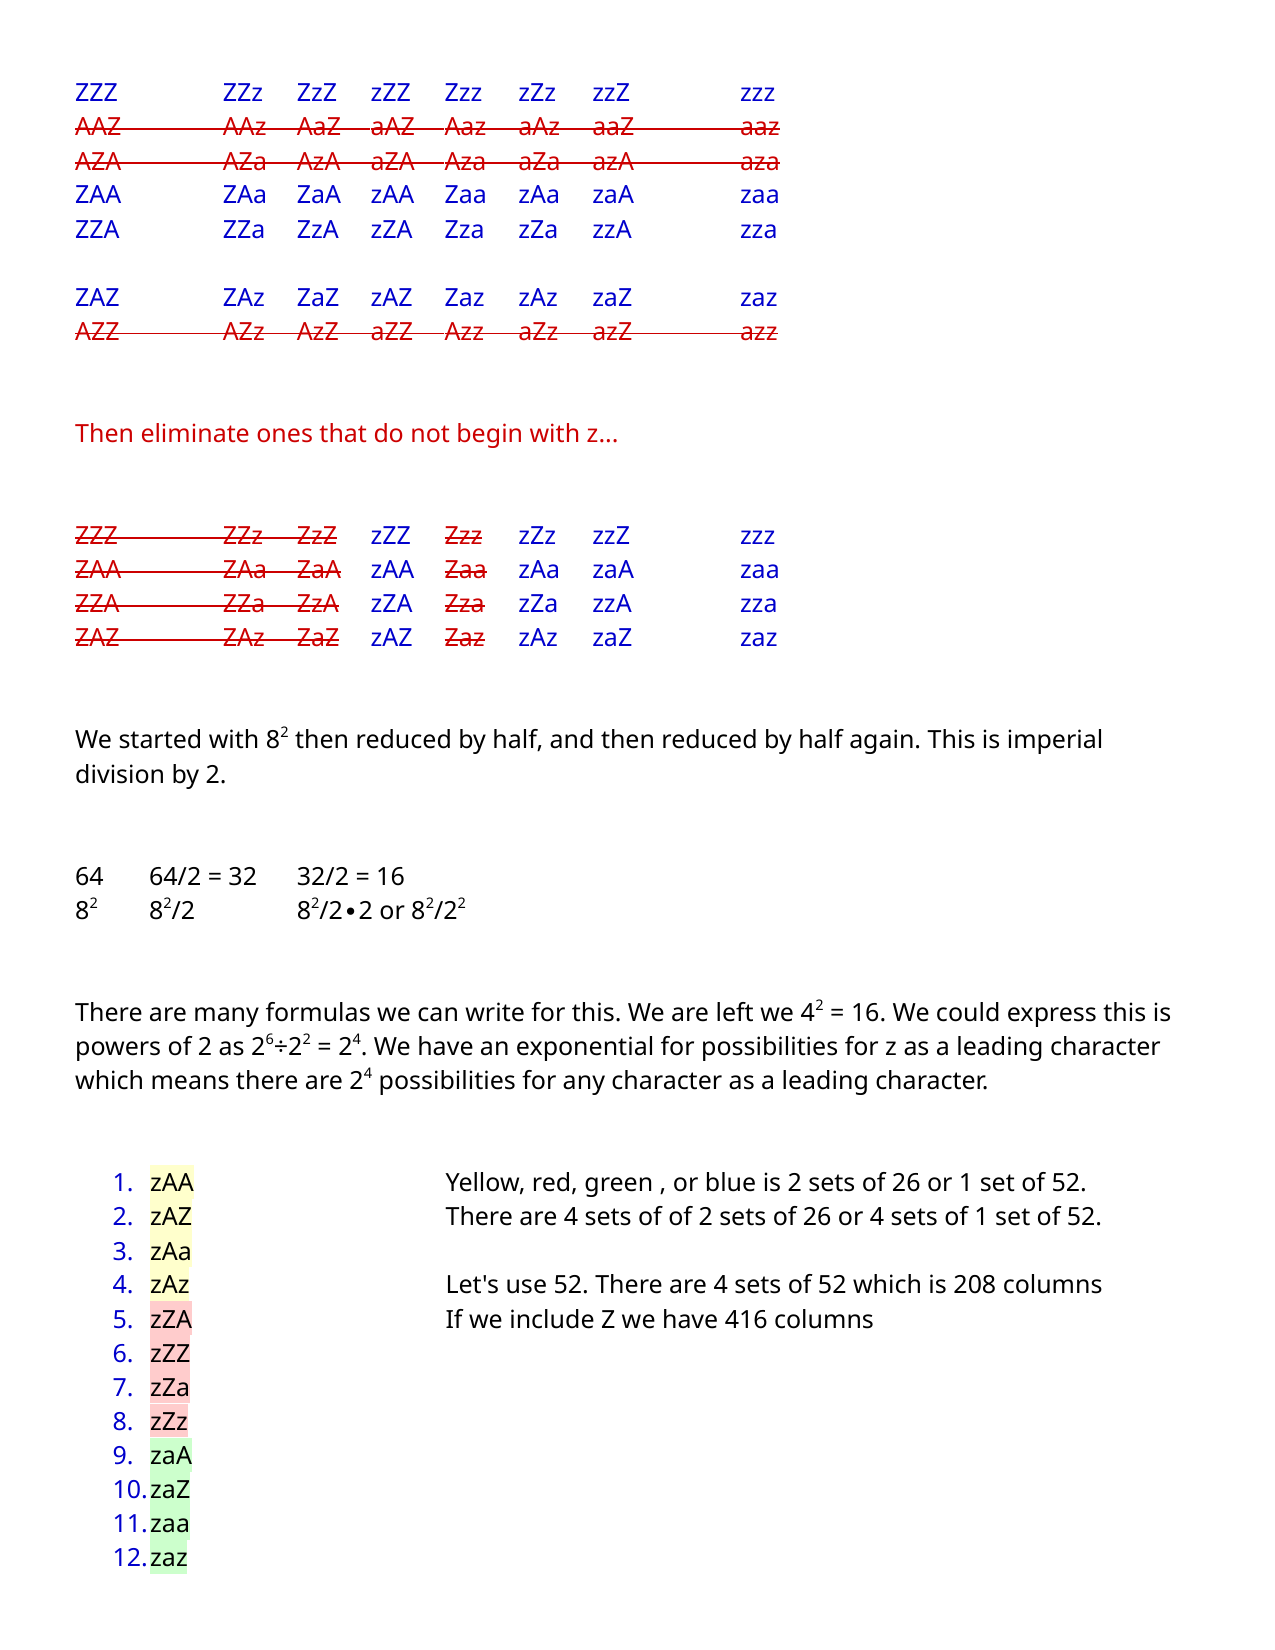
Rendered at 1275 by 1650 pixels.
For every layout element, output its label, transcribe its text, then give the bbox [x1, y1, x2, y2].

text AZA AZa AzA aZA Aza aZa azA aza [75, 143, 1200, 177]
list zaZ [112, 1472, 1200, 1506]
list zAA Yellow, red, green , or blue is 2 sets of 26 or 1 set of 52. [112, 1165, 1200, 1199]
list zZZ [112, 1335, 1200, 1369]
text 64 64/2 = 32 32/2 = 16 [75, 858, 1200, 892]
list zAa [112, 1233, 1200, 1267]
text ZAA ZAa ZaA zAA Zaa zAa zaA zaa [75, 552, 1200, 586]
text ZZZ ZZz ZzZ zZZ Zzz zZz zzZ zzz [75, 75, 1200, 109]
text ZAA ZAa ZaA zAA Zaa zAa zaA zaa [75, 177, 1200, 211]
text ZZA ZZa ZzA zZA Zza zZa zzA zza [75, 211, 1200, 279]
text There are many formulas we can write for this. We are left we 42 = 16. We could express this is powers of 2 as 26÷22 = 24. We have an exponential for possibilities for z as a leading character which means there are 24 possibilities for any character as a leading character. [75, 995, 1200, 1097]
list zaz [112, 1540, 1200, 1574]
text AZZ AZz AzZ aZZ Azz aZz azZ azz [75, 313, 1200, 347]
text ZAZ ZAz ZaZ zAZ Zaz zAz zaZ zaz [75, 279, 1200, 313]
text ZZA ZZa ZzA zZA Zza zZa zzA zza [75, 586, 1200, 620]
list zAZ There are 4 sets of of 2 sets of 26 or 4 sets of 1 set of 52. [112, 1199, 1200, 1233]
text AAZ AAz AaZ aAZ Aaz aAz aaZ aaz [75, 109, 1200, 143]
list zZz [112, 1403, 1200, 1437]
list zZA If we include Z we have 416 columns [112, 1301, 1200, 1335]
list zAz Let's use 52. There are 4 sets of 52 which is 208 columns [112, 1267, 1200, 1301]
text 82 82/2 82/2∙2 or 82/22 [75, 892, 1200, 927]
text Then eliminate ones that do not begin with z... [75, 416, 1200, 450]
text We started with 82 then reduced by half, and then reduced by half again. This is imperial division by 2. [75, 722, 1200, 790]
list zZa [112, 1369, 1200, 1403]
list zaA [112, 1437, 1200, 1472]
text ZAZ ZAz ZaZ zAZ Zaz zAz zaZ zaz [75, 620, 1200, 654]
text ZZZ ZZz ZzZ zZZ Zzz zZz zzZ zzz [75, 518, 1200, 552]
list zaa [112, 1506, 1200, 1540]
